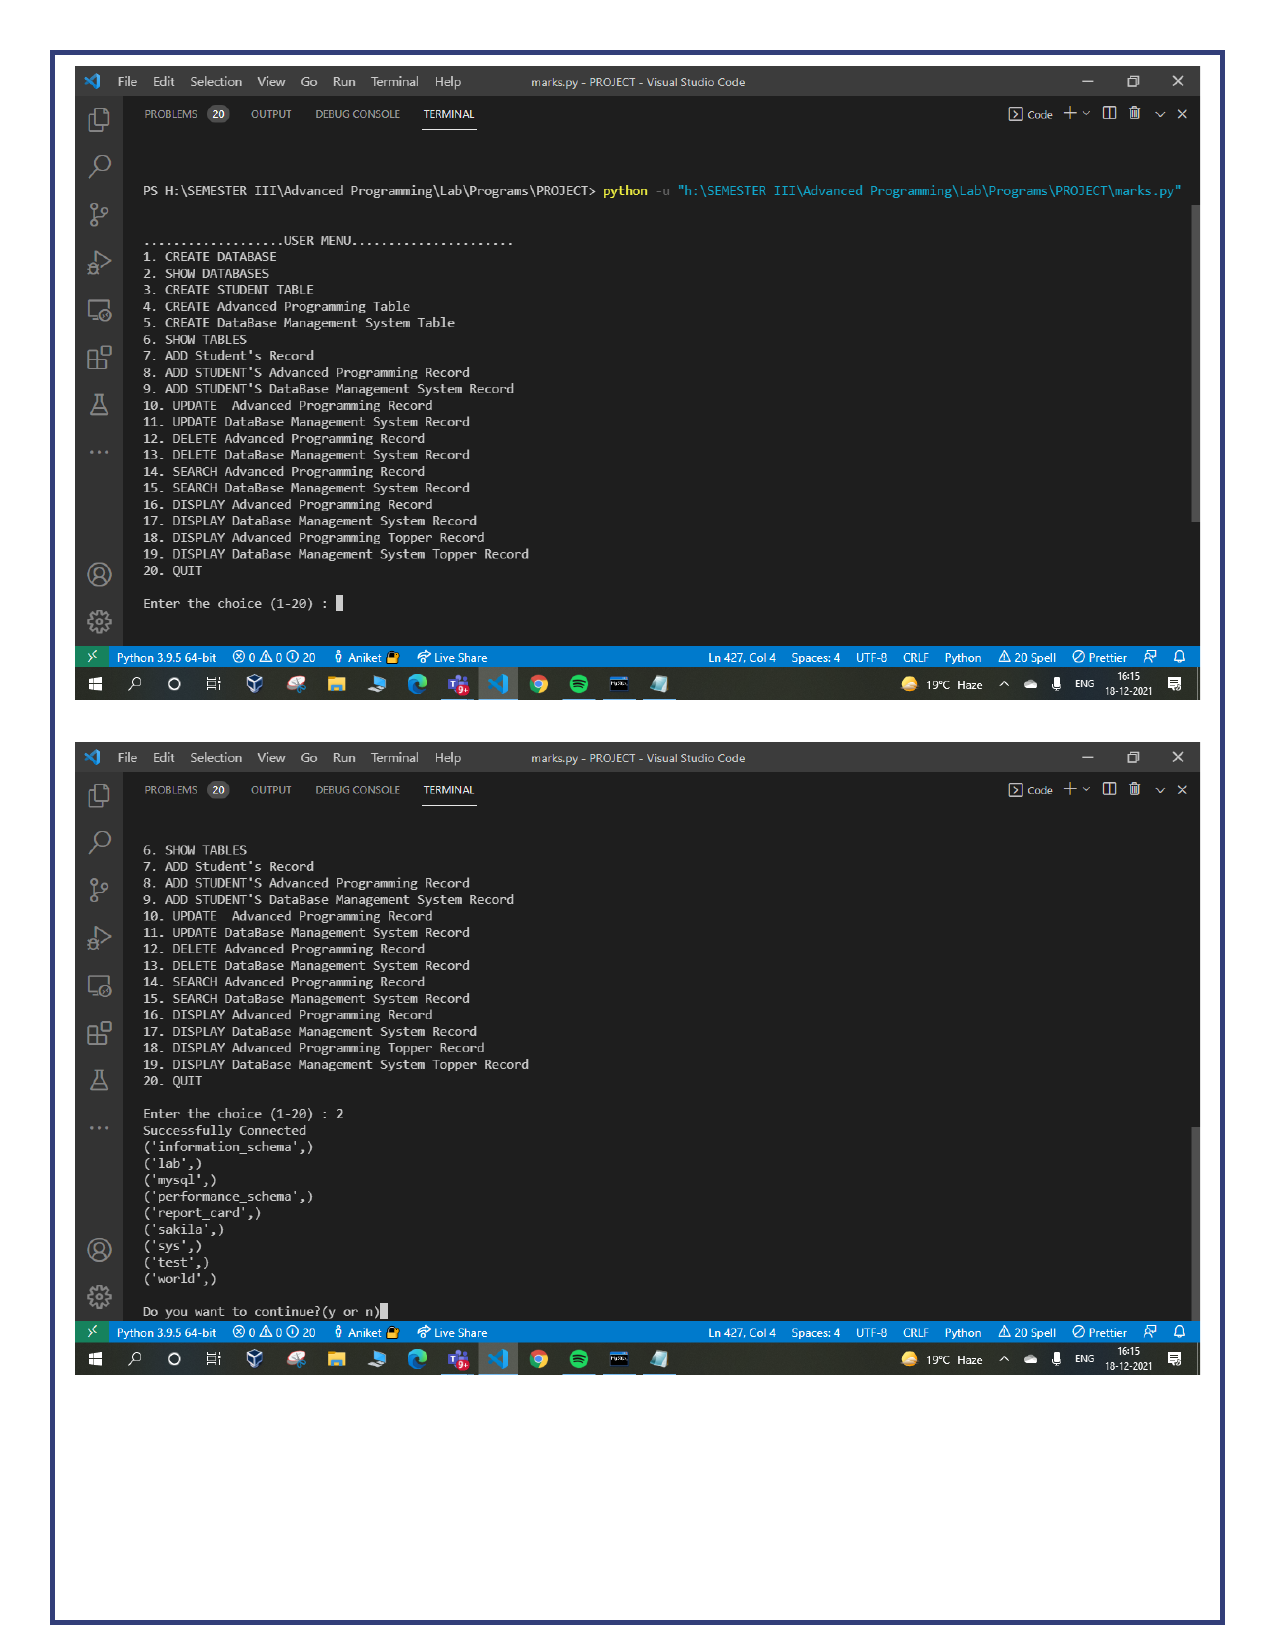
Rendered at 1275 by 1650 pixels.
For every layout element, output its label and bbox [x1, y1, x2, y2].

picture [75, 66, 1200, 700]
picture [75, 742, 1200, 1375]
